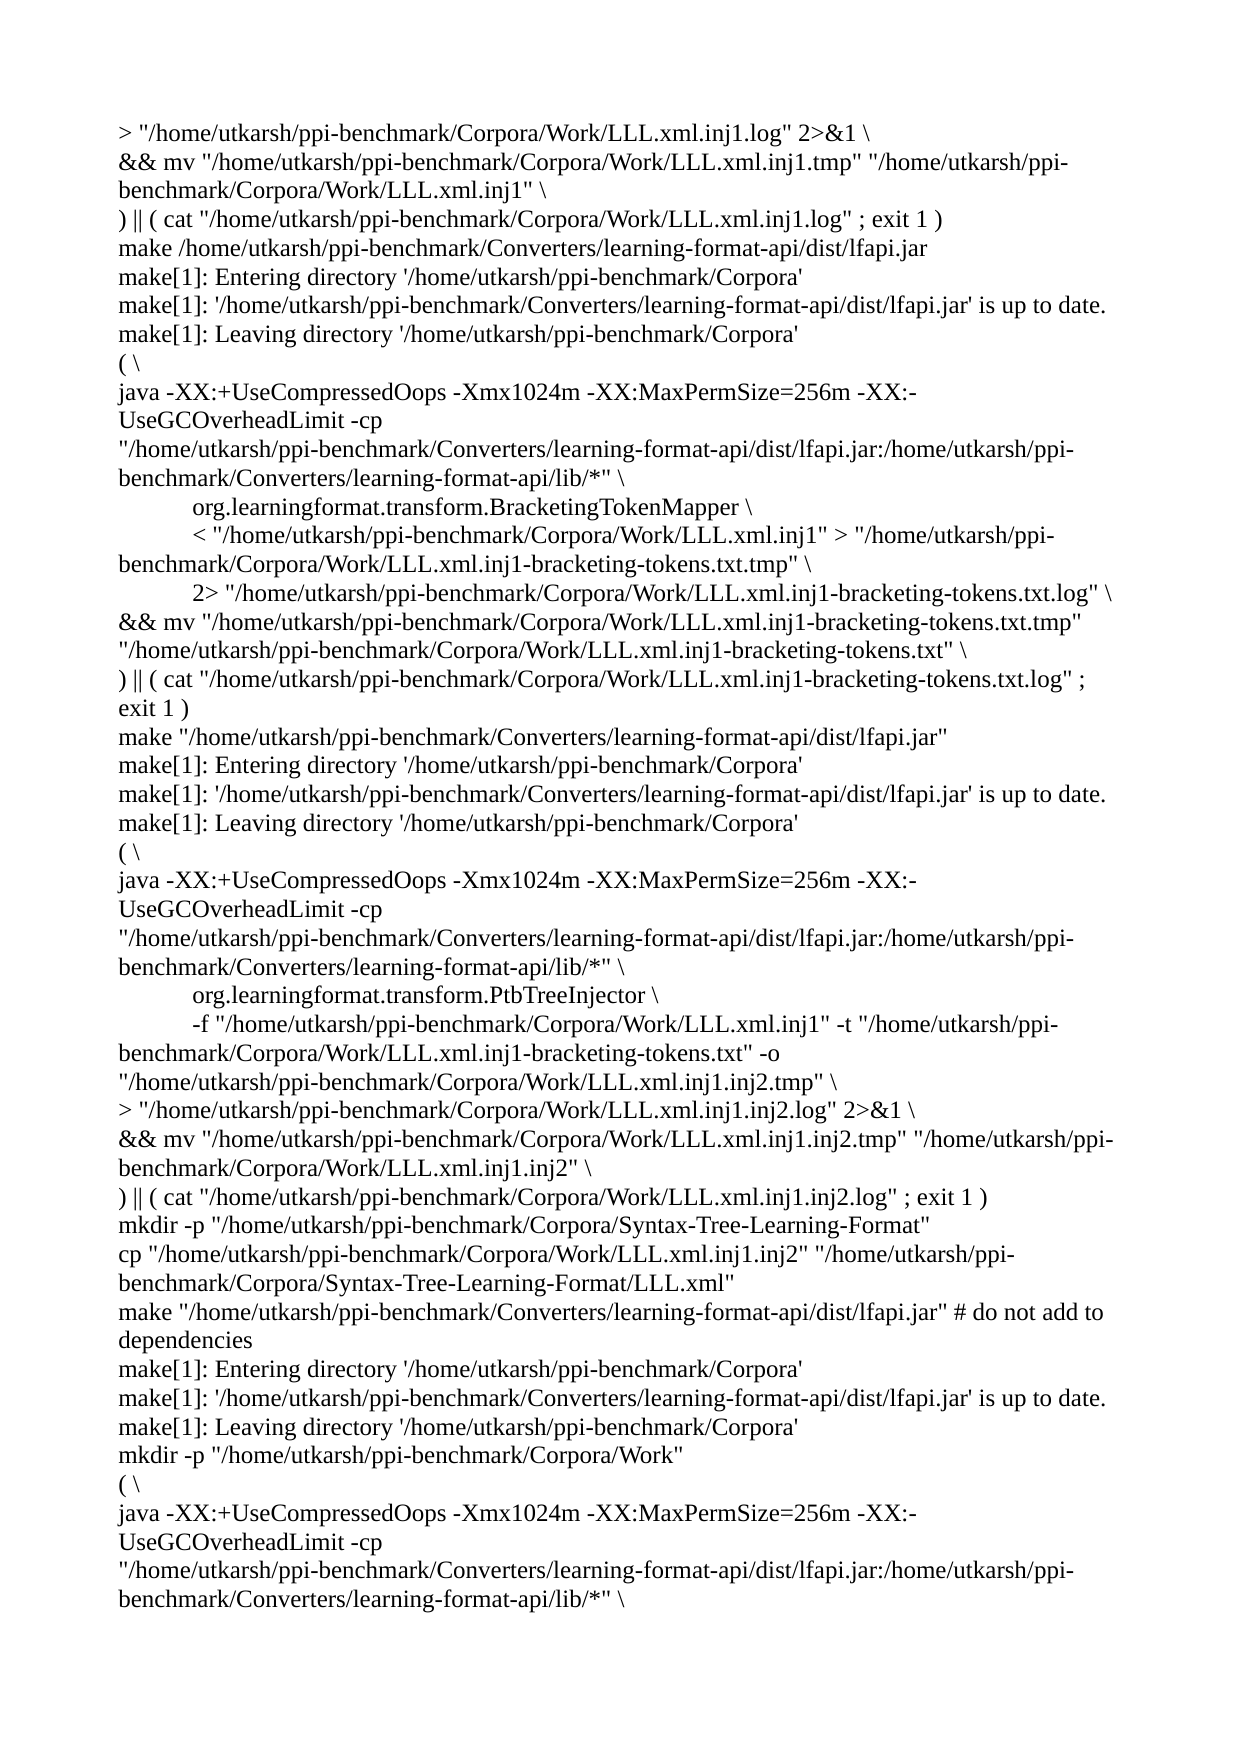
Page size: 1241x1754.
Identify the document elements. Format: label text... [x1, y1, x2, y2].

text > "/home/utkarsh/ppi-benchmark/Corpora/Work/LLL.xml.inj1.inj2.log" 2>&1 \ [118, 1096, 1122, 1124]
text ) || ( cat "/home/utkarsh/ppi-benchmark/Corpora/Work/LLL.xml.inj1-bracketing-tokens.txt.log" ; exit 1 ) [118, 664, 1122, 722]
text && mv "/home/utkarsh/ppi-benchmark/Corpora/Work/LLL.xml.inj1-bracketing-tokens.txt.tmp" "/home/utkarsh/ppi-benchmark/Corpora/Work/LLL.xml.inj1-bracketing-tokens.txt" \ [118, 607, 1122, 664]
text java -XX:+UseCompressedOops -Xmx1024m -XX:MaxPermSize=256m -XX:-UseGCOverheadLimit -cp "/home/utkarsh/ppi-benchmark/Converters/learning-format-api/dist/lfapi.jar:/home/utkarsh/ppi-benchmark/Converters/learning-format-api/lib/*" \ [118, 1498, 1122, 1613]
text org.learningformat.transform.BracketingTokenMapper \ [118, 492, 1122, 521]
text ( \ [118, 348, 1122, 377]
text java -XX:+UseCompressedOops -Xmx1024m -XX:MaxPermSize=256m -XX:-UseGCOverheadLimit -cp "/home/utkarsh/ppi-benchmark/Converters/learning-format-api/dist/lfapi.jar:/home/utkarsh/ppi-benchmark/Converters/learning-format-api/lib/*" \ [118, 866, 1122, 981]
text make[1]: Entering directory '/home/utkarsh/ppi-benchmark/Corpora' [118, 262, 1122, 291]
text java -XX:+UseCompressedOops -Xmx1024m -XX:MaxPermSize=256m -XX:-UseGCOverheadLimit -cp "/home/utkarsh/ppi-benchmark/Converters/learning-format-api/dist/lfapi.jar:/home/utkarsh/ppi-benchmark/Converters/learning-format-api/lib/*" \ [118, 377, 1122, 492]
text make[1]: Entering directory '/home/utkarsh/ppi-benchmark/Corpora' [118, 751, 1122, 779]
text make[1]: Leaving directory '/home/utkarsh/ppi-benchmark/Corpora' [118, 808, 1122, 837]
text ( \ [118, 837, 1122, 866]
text && mv "/home/utkarsh/ppi-benchmark/Corpora/Work/LLL.xml.inj1.tmp" "/home/utkarsh/ppi-benchmark/Corpora/Work/LLL.xml.inj1" \ [118, 147, 1122, 204]
text ( \ [118, 1469, 1122, 1498]
text make[1]: '/home/utkarsh/ppi-benchmark/Converters/learning-format-api/dist/lfapi.jar' is up to date. [118, 291, 1122, 319]
text make[1]: Leaving directory '/home/utkarsh/ppi-benchmark/Corpora' [118, 1412, 1122, 1441]
text make[1]: '/home/utkarsh/ppi-benchmark/Converters/learning-format-api/dist/lfapi.jar' is up to date. [118, 1383, 1122, 1412]
text make "/home/utkarsh/ppi-benchmark/Converters/learning-format-api/dist/lfapi.jar" # do not add to dependencies [118, 1297, 1122, 1354]
text < "/home/utkarsh/ppi-benchmark/Corpora/Work/LLL.xml.inj1" > "/home/utkarsh/ppi-benchmark/Corpora/Work/LLL.xml.inj1-bracketing-tokens.txt.tmp" \ [118, 521, 1122, 578]
text make[1]: Leaving directory '/home/utkarsh/ppi-benchmark/Corpora' [118, 319, 1122, 348]
text org.learningformat.transform.PtbTreeInjector \ [118, 981, 1122, 1009]
text && mv "/home/utkarsh/ppi-benchmark/Corpora/Work/LLL.xml.inj1.inj2.tmp" "/home/utkarsh/ppi-benchmark/Corpora/Work/LLL.xml.inj1.inj2" \ [118, 1124, 1122, 1182]
text > "/home/utkarsh/ppi-benchmark/Corpora/Work/LLL.xml.inj1.log" 2>&1 \ [118, 118, 1122, 147]
text -f "/home/utkarsh/ppi-benchmark/Corpora/Work/LLL.xml.inj1" -t "/home/utkarsh/ppi-benchmark/Corpora/Work/LLL.xml.inj1-bracketing-tokens.txt" -o "/home/utkarsh/ppi-benchmark/Corpora/Work/LLL.xml.inj1.inj2.tmp" \ [118, 1009, 1122, 1096]
text mkdir -p "/home/utkarsh/ppi-benchmark/Corpora/Work" [118, 1441, 1122, 1469]
text make /home/utkarsh/ppi-benchmark/Converters/learning-format-api/dist/lfapi.jar [118, 233, 1122, 262]
text ) || ( cat "/home/utkarsh/ppi-benchmark/Corpora/Work/LLL.xml.inj1.log" ; exit 1 ) [118, 204, 1122, 233]
text 2> "/home/utkarsh/ppi-benchmark/Corpora/Work/LLL.xml.inj1-bracketing-tokens.txt.log" \ [118, 578, 1122, 607]
text ) || ( cat "/home/utkarsh/ppi-benchmark/Corpora/Work/LLL.xml.inj1.inj2.log" ; exit 1 ) [118, 1182, 1122, 1211]
text cp "/home/utkarsh/ppi-benchmark/Corpora/Work/LLL.xml.inj1.inj2" "/home/utkarsh/ppi-benchmark/Corpora/Syntax-Tree-Learning-Format/LLL.xml" [118, 1239, 1122, 1297]
text make "/home/utkarsh/ppi-benchmark/Converters/learning-format-api/dist/lfapi.jar" [118, 722, 1122, 751]
text make[1]: '/home/utkarsh/ppi-benchmark/Converters/learning-format-api/dist/lfapi.jar' is up to date. [118, 779, 1122, 808]
text make[1]: Entering directory '/home/utkarsh/ppi-benchmark/Corpora' [118, 1354, 1122, 1383]
text mkdir -p "/home/utkarsh/ppi-benchmark/Corpora/Syntax-Tree-Learning-Format" [118, 1211, 1122, 1239]
